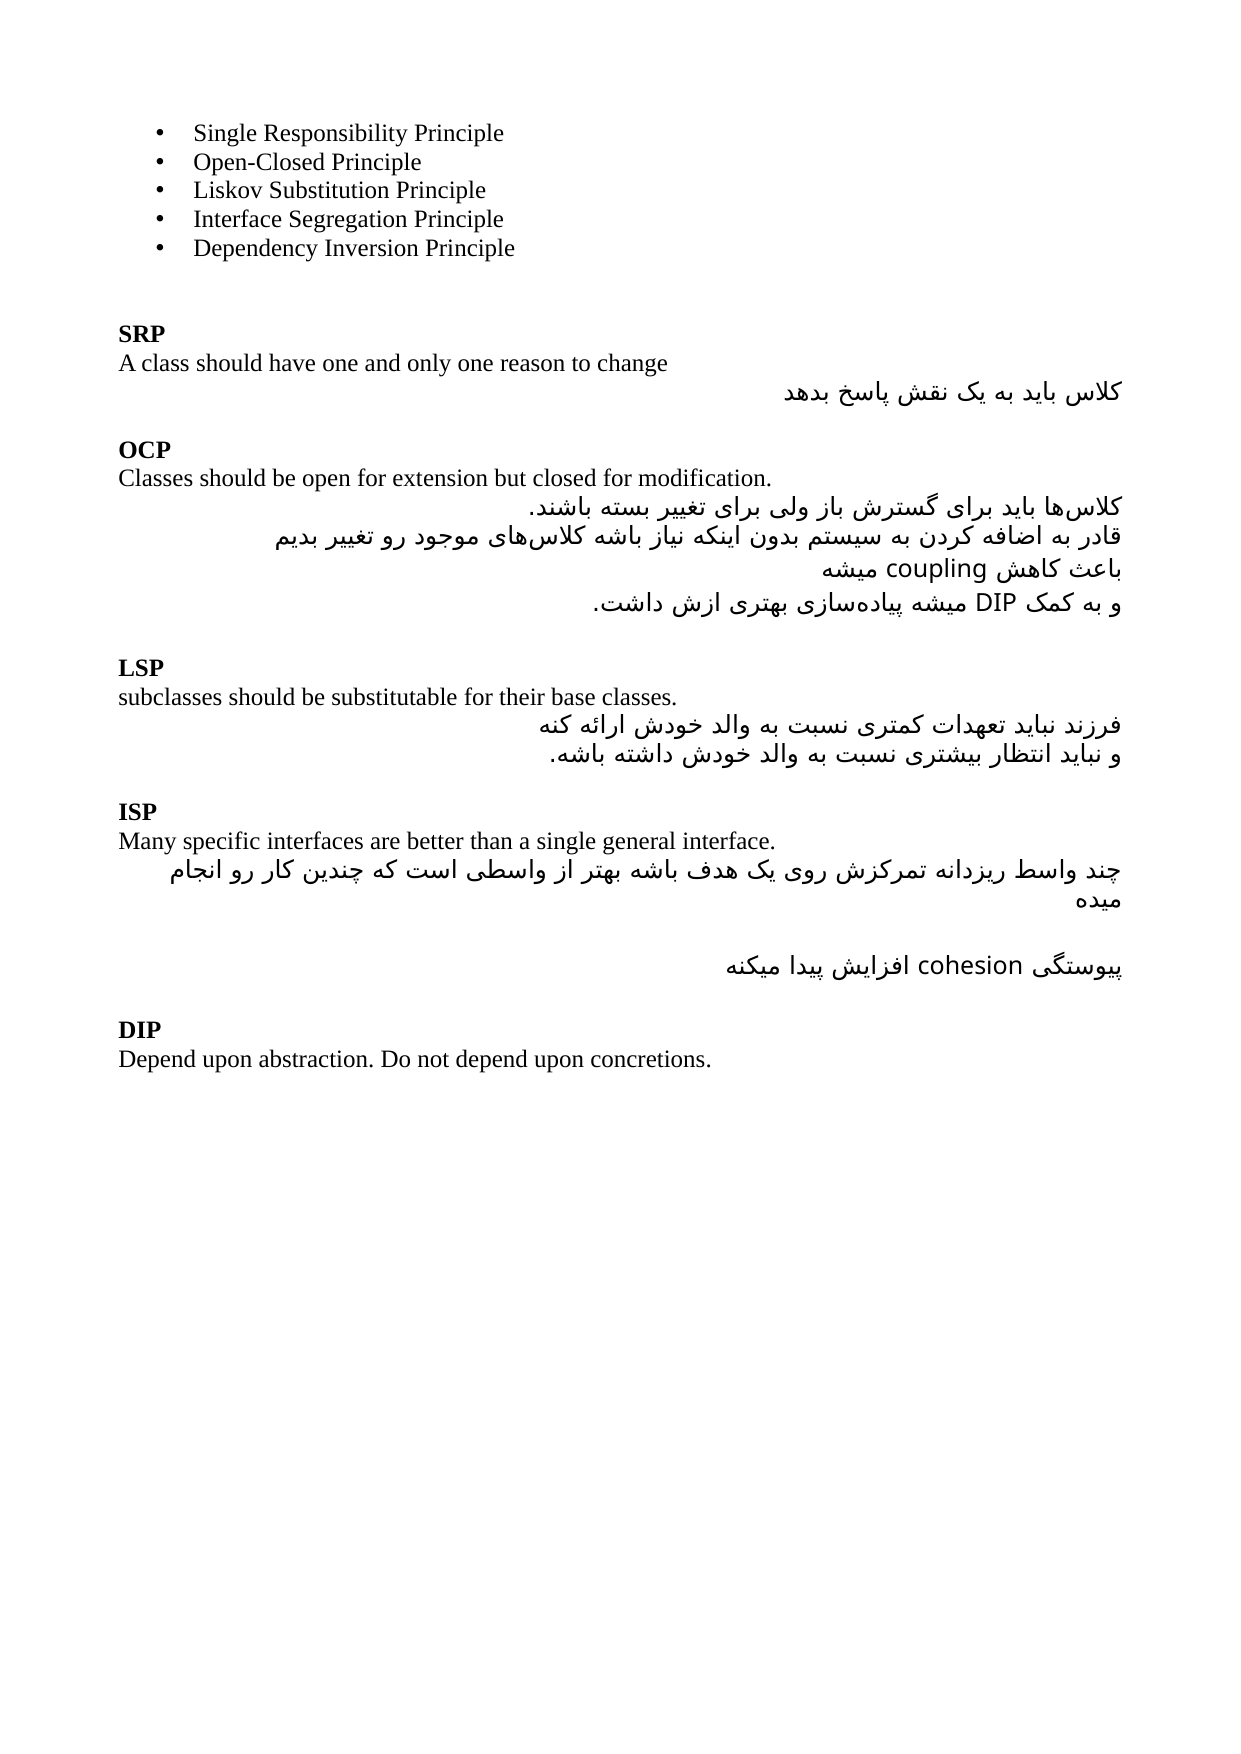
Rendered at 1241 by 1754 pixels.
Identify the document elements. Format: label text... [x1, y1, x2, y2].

text باعث کاهش coupling میشه [118, 551, 1122, 585]
list Liskov Substitution Principle [156, 176, 1122, 204]
text کلاس‌ها باید برای گسترش باز ولی برای تغییر بسته باشند. [118, 492, 1122, 521]
text چند واسط ریزدانه تمرکزش روی یک هدف باشه بهتر از واسطی است که چندین کار رو انجام میده [118, 855, 1122, 913]
text subclasses should be substitutable for their base classes. [118, 682, 1122, 710]
text LSP [118, 653, 1122, 682]
text و به کمک DIP میشه پیاده‌سازی بهتری ازش داشت. [118, 585, 1122, 619]
text فرزند نباید تعهدات کمتری نسبت به والد خودش ارائه کنه [118, 710, 1122, 739]
list Open-Closed Principle [156, 147, 1122, 176]
text A class should have one and only one reason to change [118, 348, 1122, 377]
text قادر به اضافه کردن به سیستم بدون اینکه نیاز باشه کلاس‌های موجود رو تغییر بدیم [118, 521, 1122, 551]
text Classes should be open for extension but closed for modification. [118, 463, 1122, 492]
list Interface Segregation Principle [156, 204, 1122, 233]
list Dependency Inversion Principle [156, 233, 1122, 262]
text Many specific interfaces are better than a single general interface. [118, 826, 1122, 855]
text Depend upon abstraction. Do not depend upon concretions. [118, 1044, 1122, 1073]
text و نباید انتظار بیشتری نسبت به والد خودش داشته باشه. [118, 739, 1122, 769]
text SRP [118, 319, 1122, 348]
text پیوستگی cohesion افزایش پیدا میکنه [118, 947, 1122, 981]
text ISP [118, 797, 1122, 826]
text کلاس باید به یک نقش پاسخ بدهد [118, 377, 1122, 406]
text OCP [118, 435, 1122, 463]
text DIP [118, 1015, 1122, 1044]
list Single Responsibility Principle [156, 118, 1122, 147]
